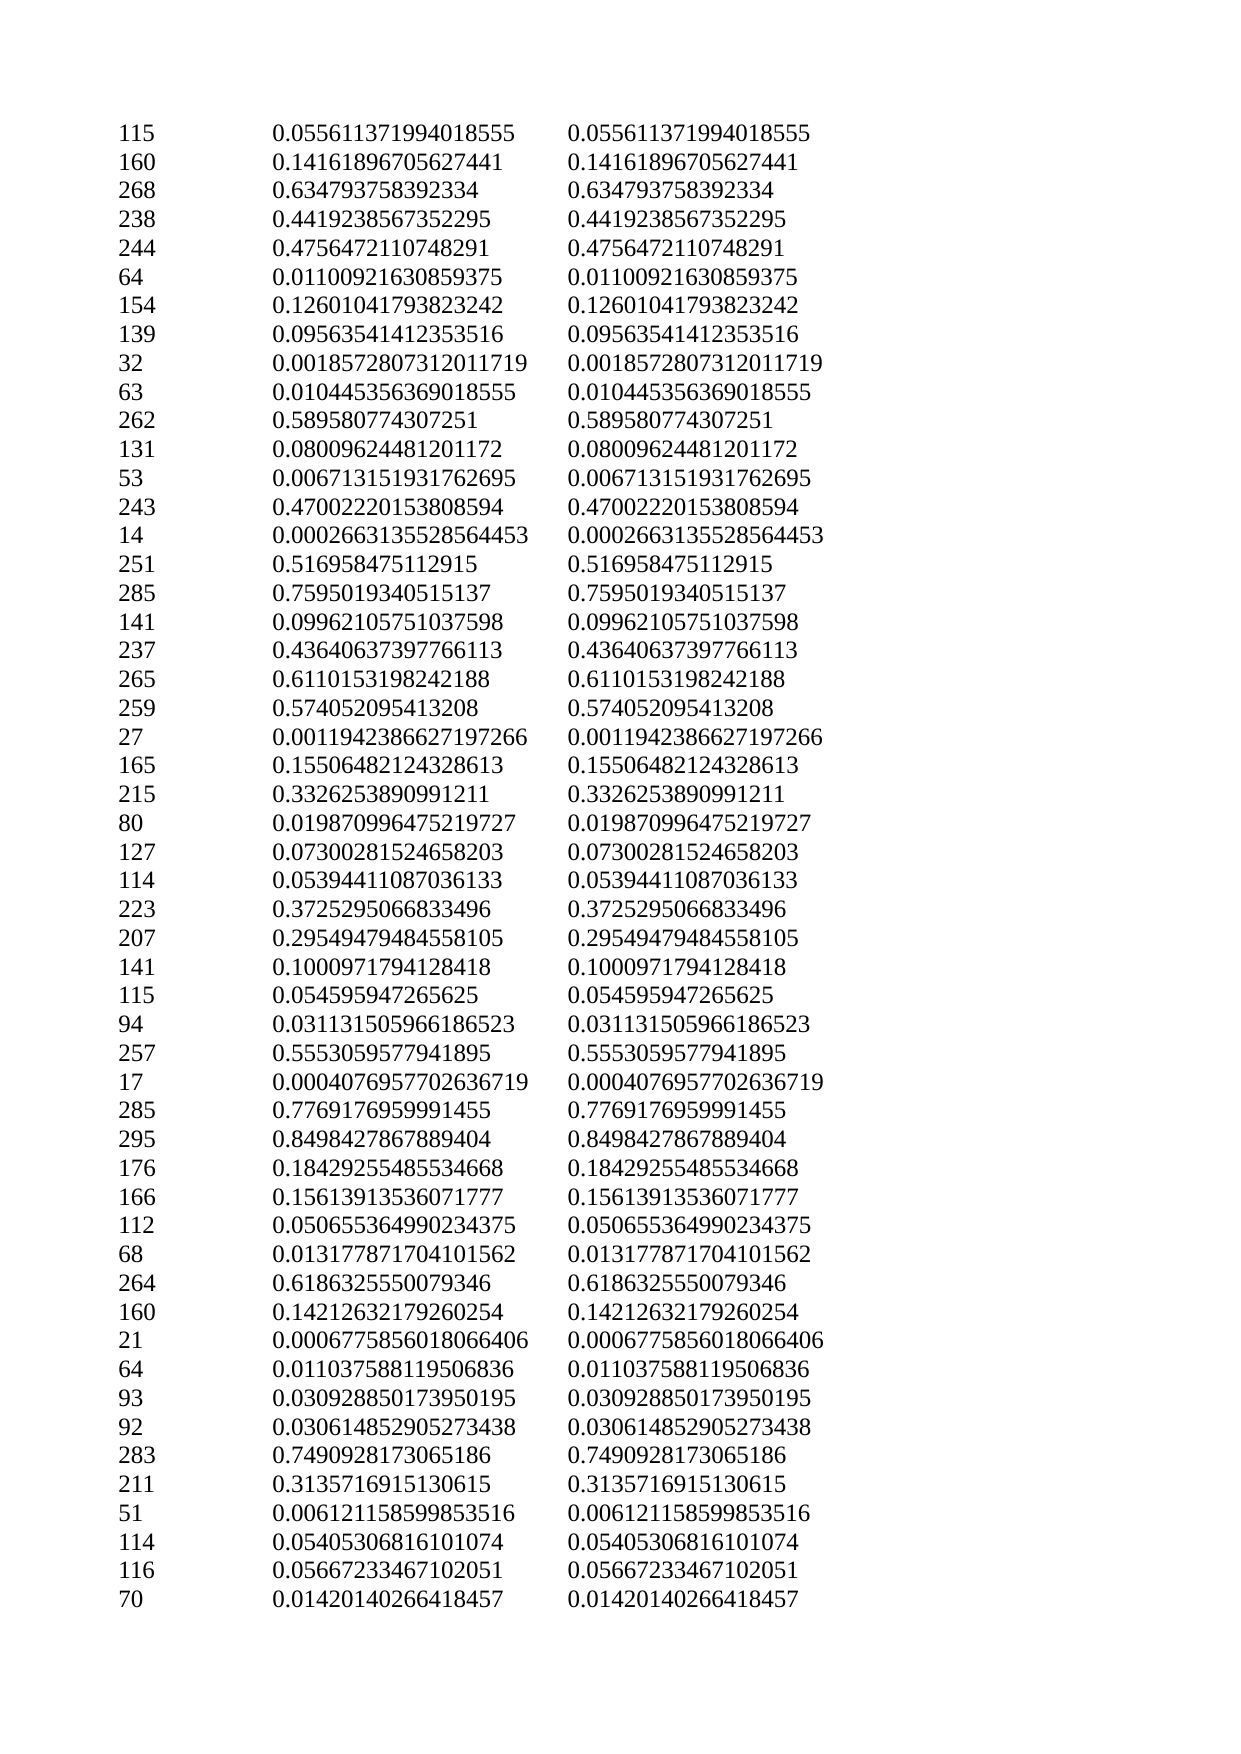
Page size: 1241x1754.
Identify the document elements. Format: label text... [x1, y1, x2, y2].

text 68 0.013177871704101562 0.013177871704101562 [118, 1239, 1122, 1268]
text 116 0.05667233467102051 0.05667233467102051 [118, 1556, 1122, 1584]
text 237 0.43640637397766113 0.43640637397766113 [118, 636, 1122, 664]
text 211 0.3135716915130615 0.3135716915130615 [118, 1469, 1122, 1498]
text 268 0.634793758392334 0.634793758392334 [118, 176, 1122, 204]
text 259 0.574052095413208 0.574052095413208 [118, 693, 1122, 722]
text 17 0.0004076957702636719 0.0004076957702636719 [118, 1067, 1122, 1096]
text 215 0.3326253890991211 0.3326253890991211 [118, 779, 1122, 808]
text 160 0.14161896705627441 0.14161896705627441 [118, 147, 1122, 176]
text 53 0.006713151931762695 0.006713151931762695 [118, 463, 1122, 492]
text 93 0.030928850173950195 0.030928850173950195 [118, 1383, 1122, 1412]
text 285 0.7769176959991455 0.7769176959991455 [118, 1096, 1122, 1124]
text 295 0.8498427867889404 0.8498427867889404 [118, 1124, 1122, 1153]
text 114 0.05405306816101074 0.05405306816101074 [118, 1527, 1122, 1556]
text 92 0.030614852905273438 0.030614852905273438 [118, 1412, 1122, 1441]
text 141 0.1000971794128418 0.1000971794128418 [118, 952, 1122, 981]
text 244 0.4756472110748291 0.4756472110748291 [118, 233, 1122, 262]
text 283 0.7490928173065186 0.7490928173065186 [118, 1441, 1122, 1469]
text 114 0.05394411087036133 0.05394411087036133 [118, 866, 1122, 894]
text 64 0.01100921630859375 0.01100921630859375 [118, 262, 1122, 291]
text 154 0.12601041793823242 0.12601041793823242 [118, 291, 1122, 319]
text 176 0.18429255485534668 0.18429255485534668 [118, 1153, 1122, 1182]
text 64 0.011037588119506836 0.011037588119506836 [118, 1354, 1122, 1383]
text 139 0.09563541412353516 0.09563541412353516 [118, 319, 1122, 348]
text 115 0.054595947265625 0.054595947265625 [118, 981, 1122, 1009]
text 14 0.0002663135528564453 0.0002663135528564453 [118, 521, 1122, 549]
text 115 0.055611371994018555 0.055611371994018555 [118, 118, 1122, 147]
text 257 0.5553059577941895 0.5553059577941895 [118, 1038, 1122, 1067]
text 238 0.4419238567352295 0.4419238567352295 [118, 204, 1122, 233]
text 223 0.3725295066833496 0.3725295066833496 [118, 894, 1122, 923]
text 70 0.01420140266418457 0.01420140266418457 [118, 1584, 1122, 1613]
text 265 0.6110153198242188 0.6110153198242188 [118, 664, 1122, 693]
text 32 0.0018572807312011719 0.0018572807312011719 [118, 348, 1122, 377]
text 131 0.08009624481201172 0.08009624481201172 [118, 434, 1122, 463]
text 262 0.589580774307251 0.589580774307251 [118, 406, 1122, 434]
text 80 0.019870996475219727 0.019870996475219727 [118, 808, 1122, 837]
text 243 0.47002220153808594 0.47002220153808594 [118, 492, 1122, 521]
text 207 0.29549479484558105 0.29549479484558105 [118, 923, 1122, 952]
text 112 0.050655364990234375 0.050655364990234375 [118, 1211, 1122, 1239]
text 94 0.031131505966186523 0.031131505966186523 [118, 1009, 1122, 1038]
text 21 0.0006775856018066406 0.0006775856018066406 [118, 1326, 1122, 1354]
text 127 0.07300281524658203 0.07300281524658203 [118, 837, 1122, 866]
text 141 0.09962105751037598 0.09962105751037598 [118, 607, 1122, 636]
text 251 0.516958475112915 0.516958475112915 [118, 549, 1122, 578]
text 27 0.0011942386627197266 0.0011942386627197266 [118, 722, 1122, 751]
text 63 0.010445356369018555 0.010445356369018555 [118, 377, 1122, 406]
text 165 0.15506482124328613 0.15506482124328613 [118, 751, 1122, 779]
text 51 0.006121158599853516 0.006121158599853516 [118, 1498, 1122, 1527]
text 285 0.7595019340515137 0.7595019340515137 [118, 578, 1122, 607]
text 264 0.6186325550079346 0.6186325550079346 [118, 1268, 1122, 1297]
text 160 0.14212632179260254 0.14212632179260254 [118, 1297, 1122, 1326]
text 166 0.15613913536071777 0.15613913536071777 [118, 1182, 1122, 1211]
